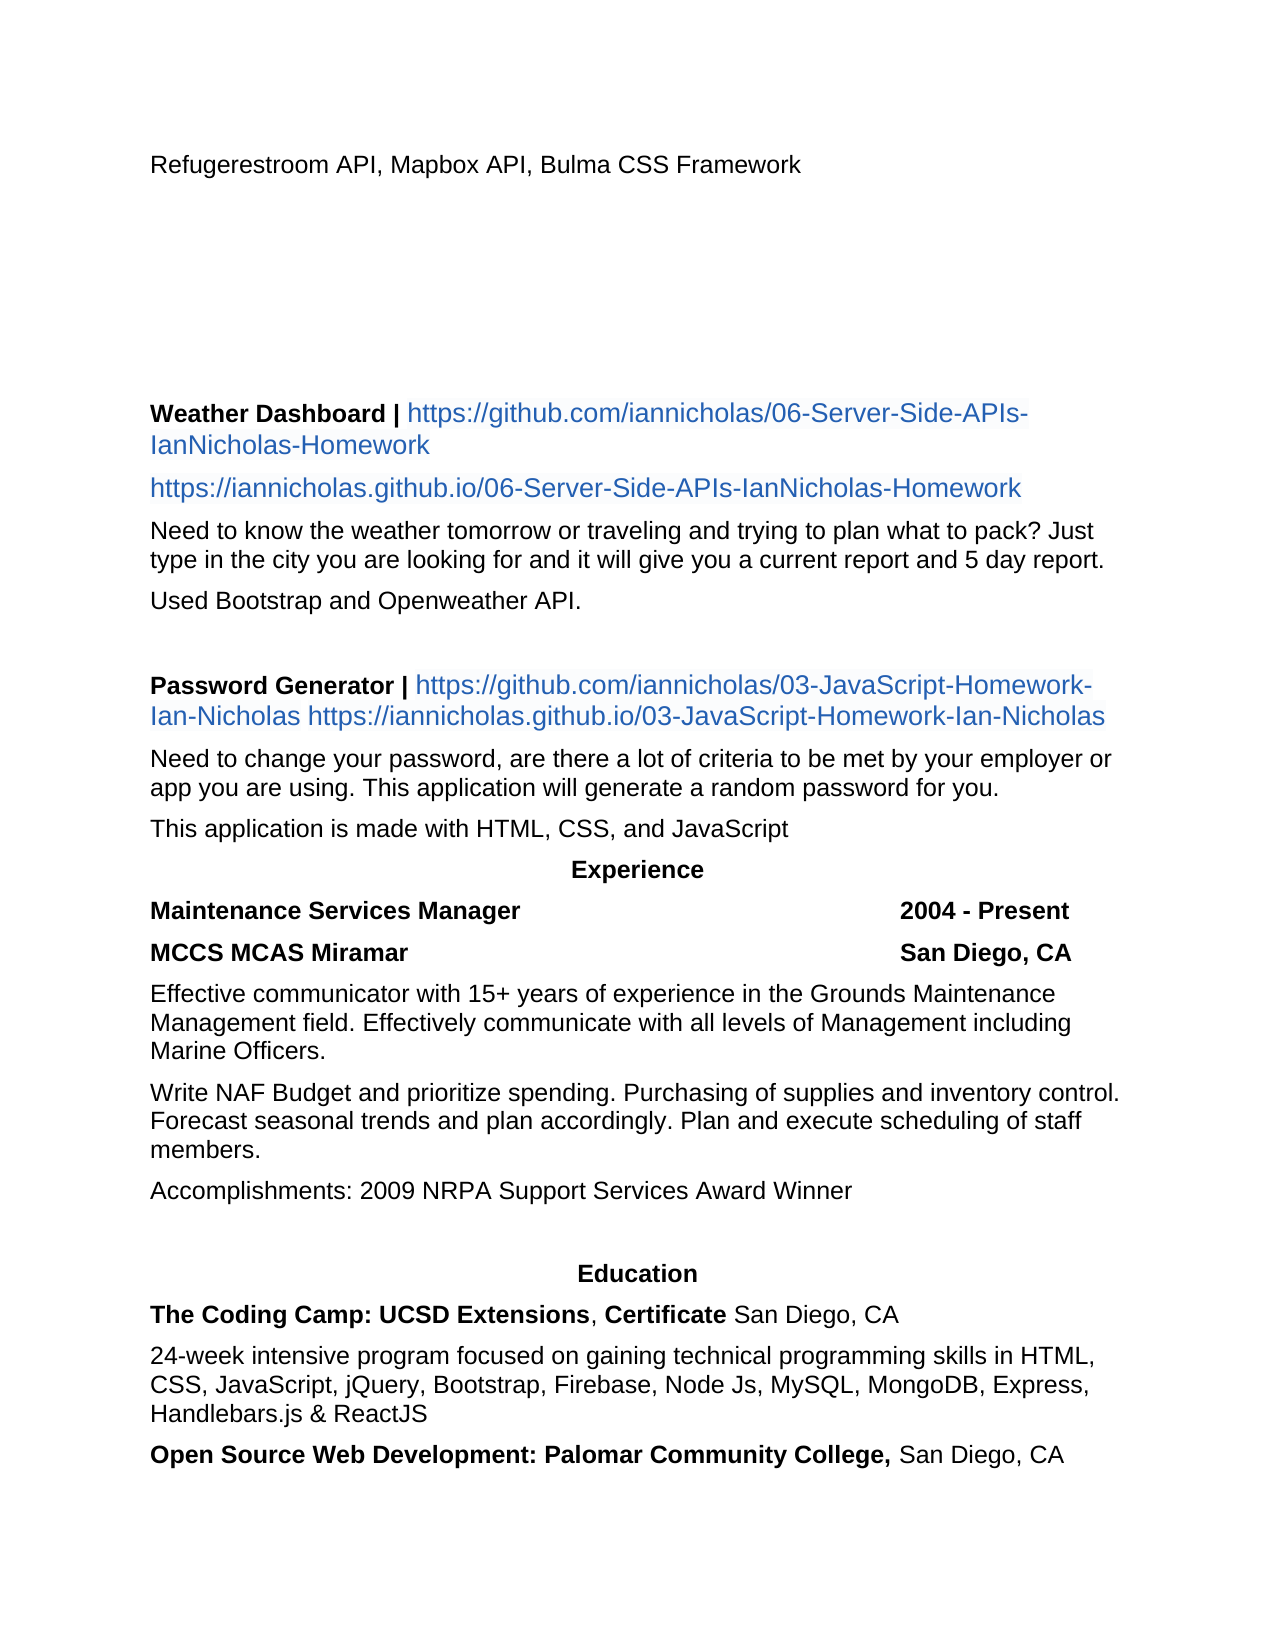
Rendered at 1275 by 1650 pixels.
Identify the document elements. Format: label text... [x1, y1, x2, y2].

text Open Source Web Development: Palomar Community College, San Diego, CA [150, 1440, 1125, 1469]
text Need to change your password, are there a lot of criteria to be met by your employer or app you are using. This application will generate a random password for you. [150, 744, 1125, 801]
text This application is made with HTML, CSS, and JavaScript [150, 814, 1125, 842]
text Experience [150, 855, 1125, 884]
text Need to know the weather tomorrow or traveling and trying to plan what to pack? Just type in the city you are looking for and it will give you a current report and 5 day report. [150, 516, 1125, 574]
text Weather Dashboard | https://github.com/iannicholas/06-Server-Side-APIs-IanNicholas-Homework [150, 397, 1125, 460]
text Effective communicator with 15+ years of experience in the Grounds Maintenance Management field. Effectively communicate with all levels of Management including Marine Officers. [150, 979, 1125, 1065]
text 24-week intensive program focused on gaining technical programming skills in HTML, CSS, JavaScript, jQuery, Bootstrap, Firebase, Node Js, MySQL, MongoDB, Express, Handlebars.js & ReactJS [150, 1341, 1125, 1427]
text Password Generator | https://github.com/iannicholas/03-JavaScript-Homework-Ian-Nicholas https://iannicholas.github.io/03-JavaScript-Homework-Ian-Nicholas [150, 669, 1125, 731]
text Refugerestroom API, Mapbox API, Bulma CSS Framework [150, 150, 1125, 179]
text The Coding Camp: UCSD Extensions, Certificate San Diego, CA [150, 1300, 1125, 1329]
text MCCS MCAS Miramar San Diego, CA [150, 937, 1125, 966]
text Accomplishments: 2009 NRPA Support Services Award Winner [150, 1176, 1125, 1205]
text Education [150, 1259, 1125, 1287]
text Maintenance Services Manager 2004 - Present [150, 896, 1125, 925]
text Used Bootstrap and Openweather API. [150, 586, 1125, 615]
text Write NAF Budget and prioritize spending. Purchasing of supplies and inventory control. Forecast seasonal trends and plan accordingly. Plan and execute scheduling of staff members. [150, 1077, 1125, 1164]
text https://iannicholas.github.io/06-Server-Side-APIs-IanNicholas-Homework [150, 472, 1125, 504]
